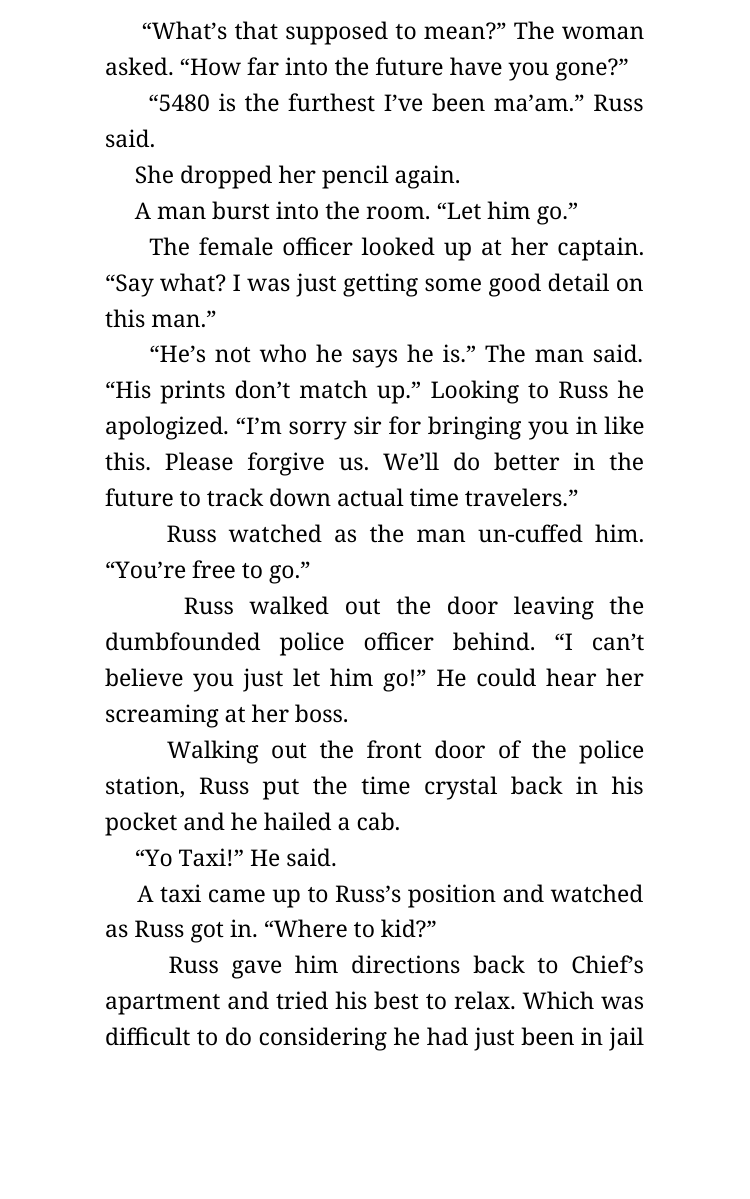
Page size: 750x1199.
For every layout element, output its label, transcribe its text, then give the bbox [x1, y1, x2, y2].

text The female officer looked up at her captain. “Say what? I was just getting some good detail on this man.” [105, 231, 645, 334]
text “He’s not who he says he is.” The man said. “His prints don’t match up.” Looking to Russ he apologized. “I’m sorry sir for bringing you in like this. Please forgive us. We’ll do better in the future to track down actual time travelers.” [105, 338, 645, 513]
text A man burst into the room. “Let him go.” [105, 195, 645, 226]
text Russ watched as the man un-cuffed him. “You’re free to go.” [105, 518, 645, 585]
text Russ gave him directions back to Chief’s apartment and tried his best to relax. Which was difficult to do considering he had just been in jail [105, 949, 645, 1052]
text Walking out the front door of the police station, Russ put the time crystal back in his pocket and he hailed a cab. [105, 734, 645, 837]
text She dropped her pencil again. [105, 159, 645, 190]
text “5480 is the furthest I’ve been ma’am.” Russ said. [105, 87, 645, 154]
text Russ walked out the door leaving the dumbfounded police officer behind. “I can’t believe you just let him go!” He could hear her screaming at her boss. [105, 590, 645, 729]
text A taxi came up to Russ’s position and watched as Russ got in. “Where to kid?” [105, 877, 645, 945]
text “Yo Taxi!” He said. [105, 842, 645, 873]
text “What’s that supposed to mean?” The woman asked. “How far into the future have you gone?” [105, 15, 645, 82]
